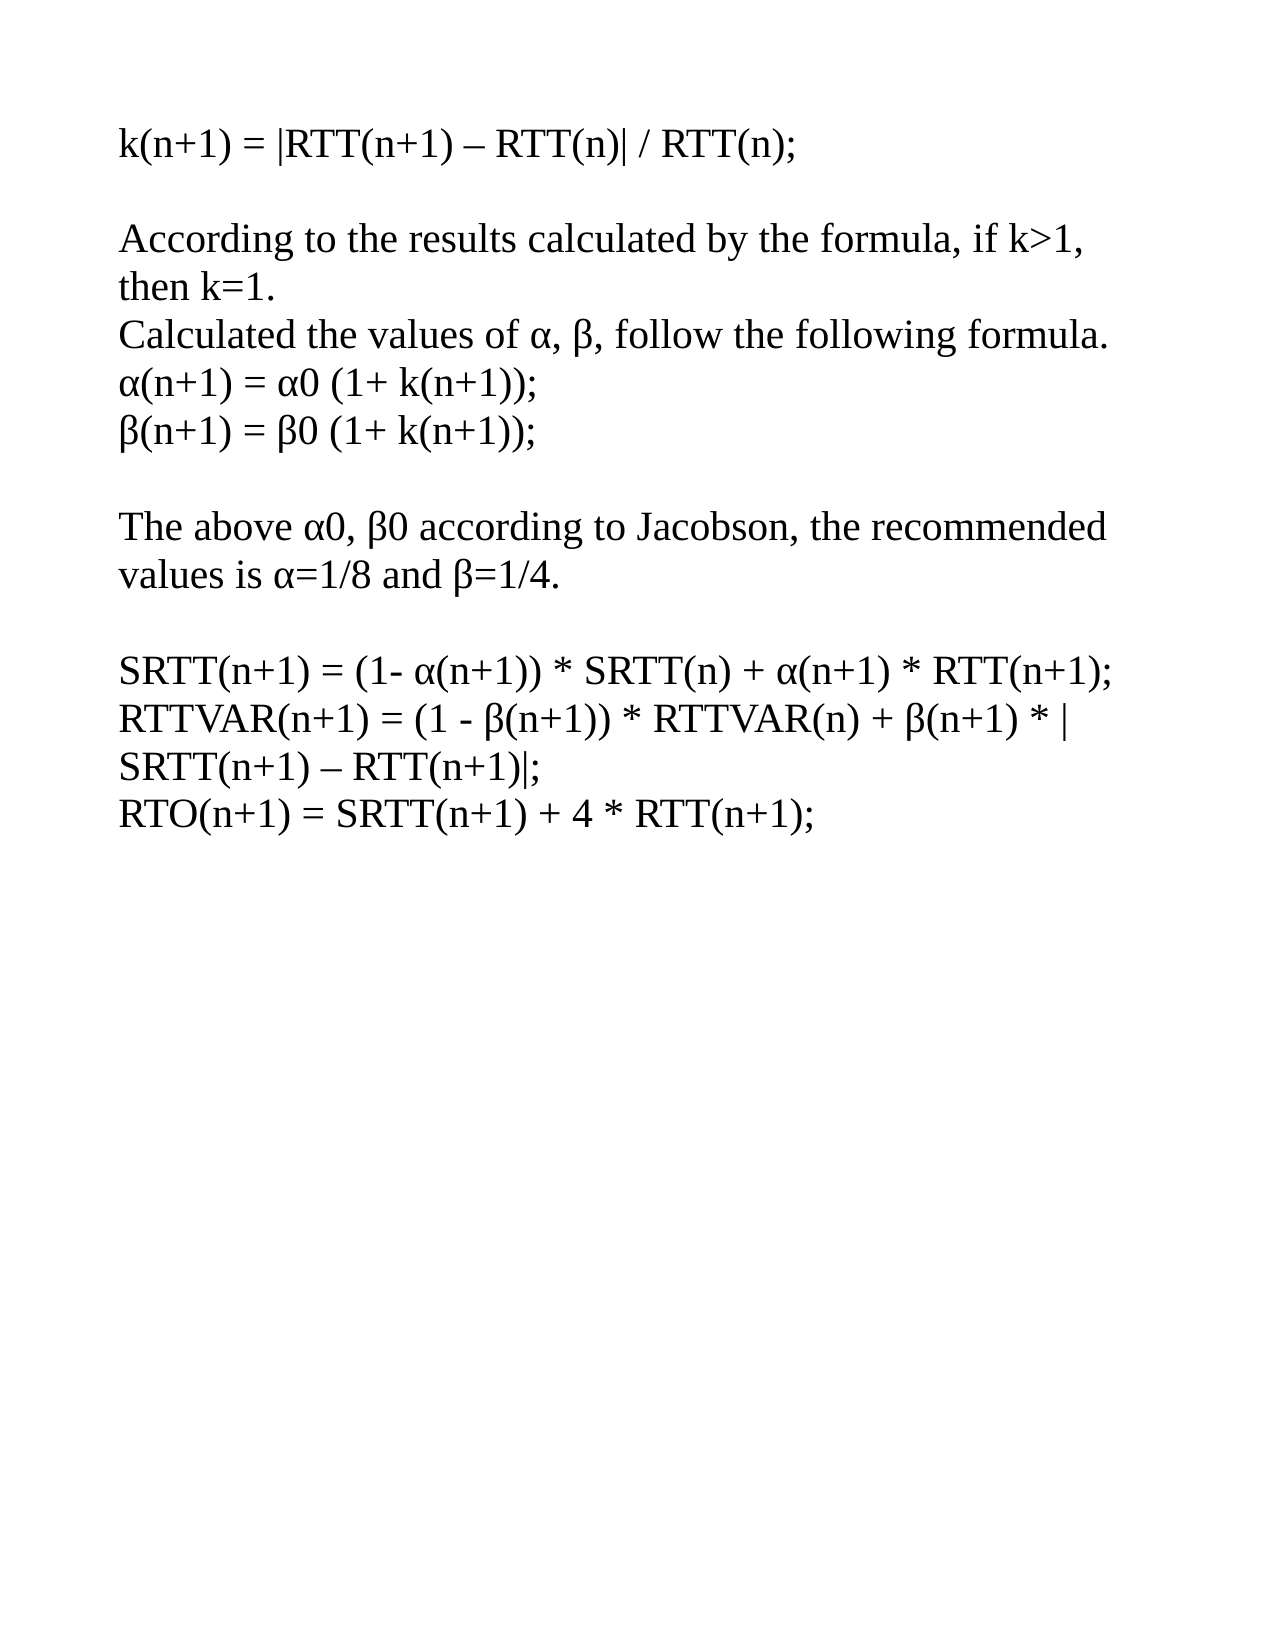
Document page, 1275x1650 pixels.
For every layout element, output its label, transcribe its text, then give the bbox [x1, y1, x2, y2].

text RTTVAR(n+1) = (1 - β(n+1)) * RTTVAR(n) + β(n+1) * |SRTT(n+1) – RTT(n+1)|; [118, 693, 1157, 789]
text k(n+1) = |RTT(n+1) – RTT(n)| / RTT(n); [118, 118, 1157, 166]
text Calculated the values of α, β, follow the following formula. [118, 310, 1157, 358]
text According to the results calculated by the formula, if k>1, then k=1. [118, 214, 1157, 310]
text The above α0, β0 according to Jacobson, the recommended values is α=1/8 and β=1/4. [118, 501, 1157, 597]
text SRTT(n+1) = (1- α(n+1)) * SRTT(n) + α(n+1) * RTT(n+1); [118, 645, 1157, 693]
text RTO(n+1) = SRTT(n+1) + 4 * RTT(n+1); [118, 789, 1157, 837]
text β(n+1) = β0 (1+ k(n+1)); [118, 406, 1157, 453]
text α(n+1) = α0 (1+ k(n+1)); [118, 358, 1157, 406]
